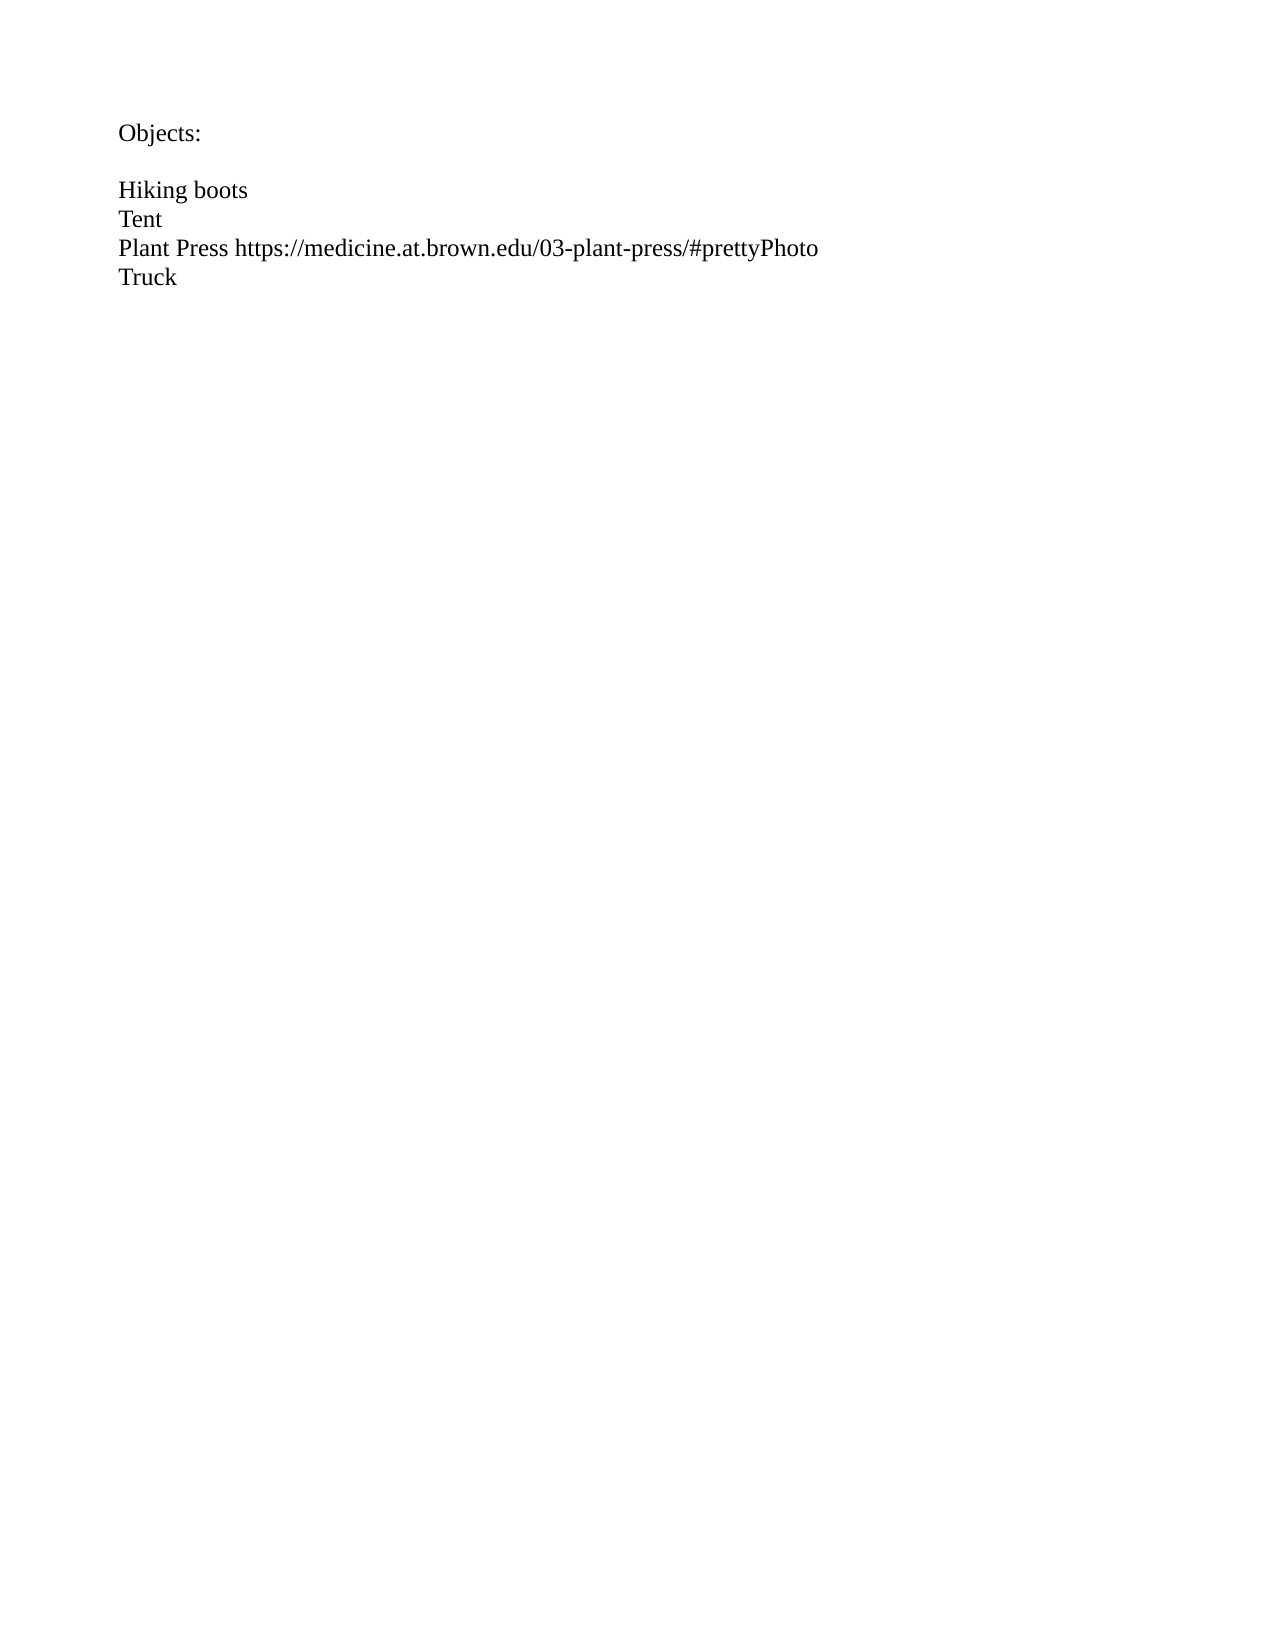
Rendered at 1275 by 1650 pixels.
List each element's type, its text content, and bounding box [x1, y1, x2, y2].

text Tent [118, 204, 1157, 233]
text Objects: [118, 118, 1157, 147]
text Plant Press https://medicine.at.brown.edu/03-plant-press/#prettyPhoto [118, 233, 1157, 262]
text Hiking boots [118, 176, 1157, 204]
text Truck [118, 262, 1157, 291]
